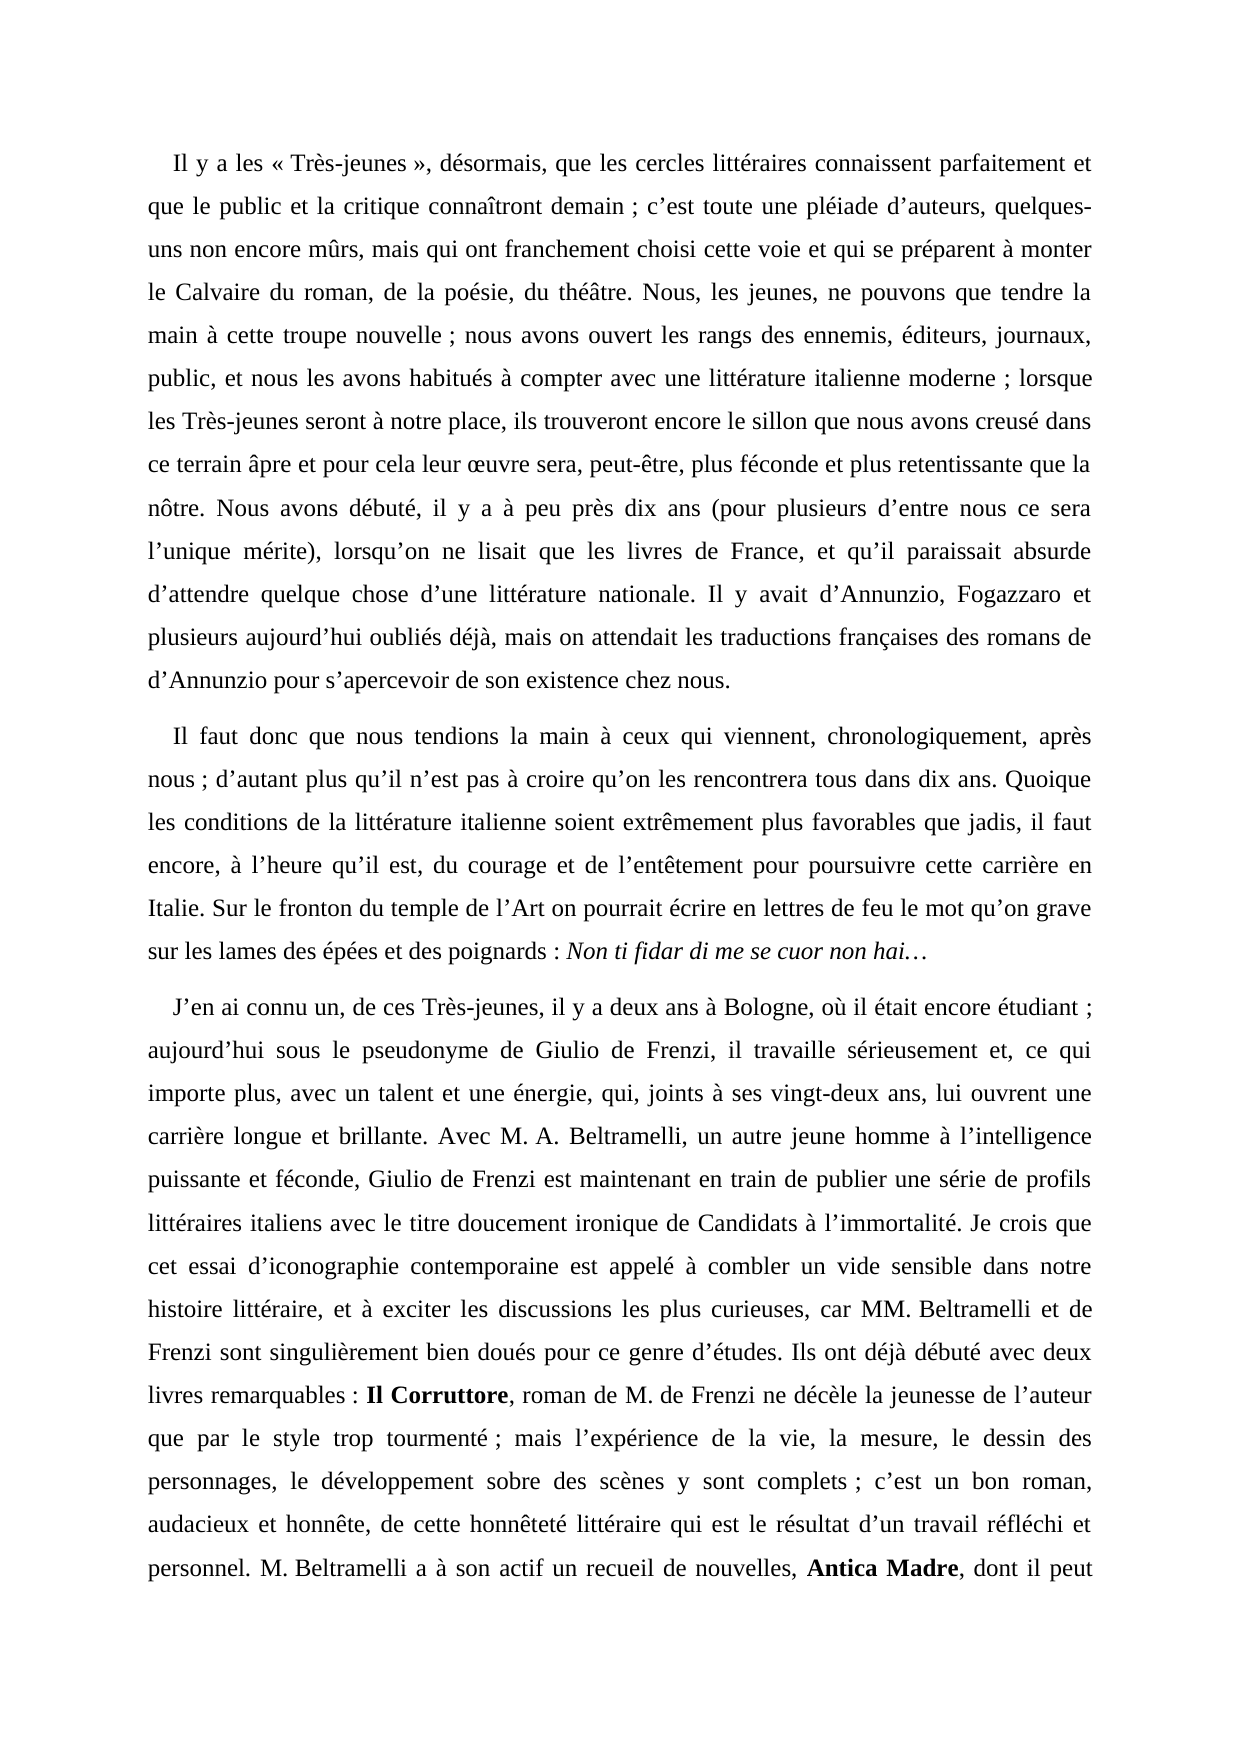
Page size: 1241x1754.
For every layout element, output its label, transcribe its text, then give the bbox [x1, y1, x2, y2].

text Il faut donc que nous tendions la main à ceux qui viennent, chronologiquement, après nous ; d’autant plus qu’il n’est pas à croire qu’on les rencontrera tous dans dix ans. Quoique les conditions de la littérature italienne soient extrêmement plus favorables que jadis, il faut encore, à l’heure qu’il est, du courage et de l’entêtement pour poursuivre cette carrière en Italie. Sur le fronton du temple de l’Art on pourrait écrire en lettres de feu le mot qu’on grave sur les lames des épées et des poignards : Non ti fidar di me se cuor non hai… [148, 721, 1093, 965]
text Il y a les « Très-jeunes », désormais, que les cercles littéraires connaissent parfaitement et que le public et la critique connaîtront demain ; c’est toute une pléiade d’auteurs, quelques-uns non encore mûrs, mais qui ont franchement choisi cette voie et qui se préparent à monter le Calvaire du roman, de la poésie, du théâtre. Nous, les jeunes, ne pouvons que tendre la main à cette troupe nouvelle ; nous avons ouvert les rangs des ennemis, éditeurs, journaux, public, et nous les avons habitués à compter avec une littérature italienne moderne ; lorsque les Très-jeunes seront à notre place, ils trouveront encore le sillon que nous avons creusé dans ce terrain âpre et pour cela leur œuvre sera, peut-être, plus féconde et plus retentissante que la nôtre. Nous avons débuté, il y a à peu près dix ans (pour plusieurs d’entre nous ce sera l’unique mérite), lorsqu’on ne lisait que les livres de France, et qu’il paraissait absurde d’attendre quelque chose d’une littérature nationale. Il y avait d’Annunzio, Fogazzaro et plusieurs aujourd’hui oubliés déjà, mais on attendait les traductions françaises des romans de d’Annunzio pour s’apercevoir de son existence chez nous. [148, 148, 1093, 694]
text J’en ai connu un, de ces Très-jeunes, il y a deux ans à Bologne, où il était encore étudiant ; aujourd’hui sous le pseudonyme de Giulio de Frenzi, il travaille sérieusement et, ce qui importe plus, avec un talent et une énergie, qui, joints à ses vingt-deux ans, lui ouvrent une carrière longue et brillante. Avec M. A. Beltramelli, un autre jeune homme à l’intelligence puissante et féconde, Giulio de Frenzi est maintenant en train de publier une série de profils littéraires italiens avec le titre doucement ironique de Candidats à l’immortalité. Je crois que cet essai d’iconographie contemporaine est appelé à combler un vide sensible dans notre histoire littéraire, et à exciter les discussions les plus curieuses, car MM. Beltramelli et de Frenzi sont singulièrement bien doués pour ce genre d’études. Ils ont déjà débuté avec deux livres remarquables : Il Corruttore, roman de M. de Frenzi ne décèle la jeunesse de l’auteur que par le style trop tourmenté ; mais l’expérience de la vie, la mesure, le dessin des personnages, le développement sobre des scènes y sont complets ; c’est un bon roman, audacieux et honnête, de cette honnêteté littéraire qui est le résultat d’un travail réfléchi et personnel. M. Beltramelli a à son actif un recueil de nouvelles, Antica Madre, dont il peut [148, 992, 1093, 1581]
